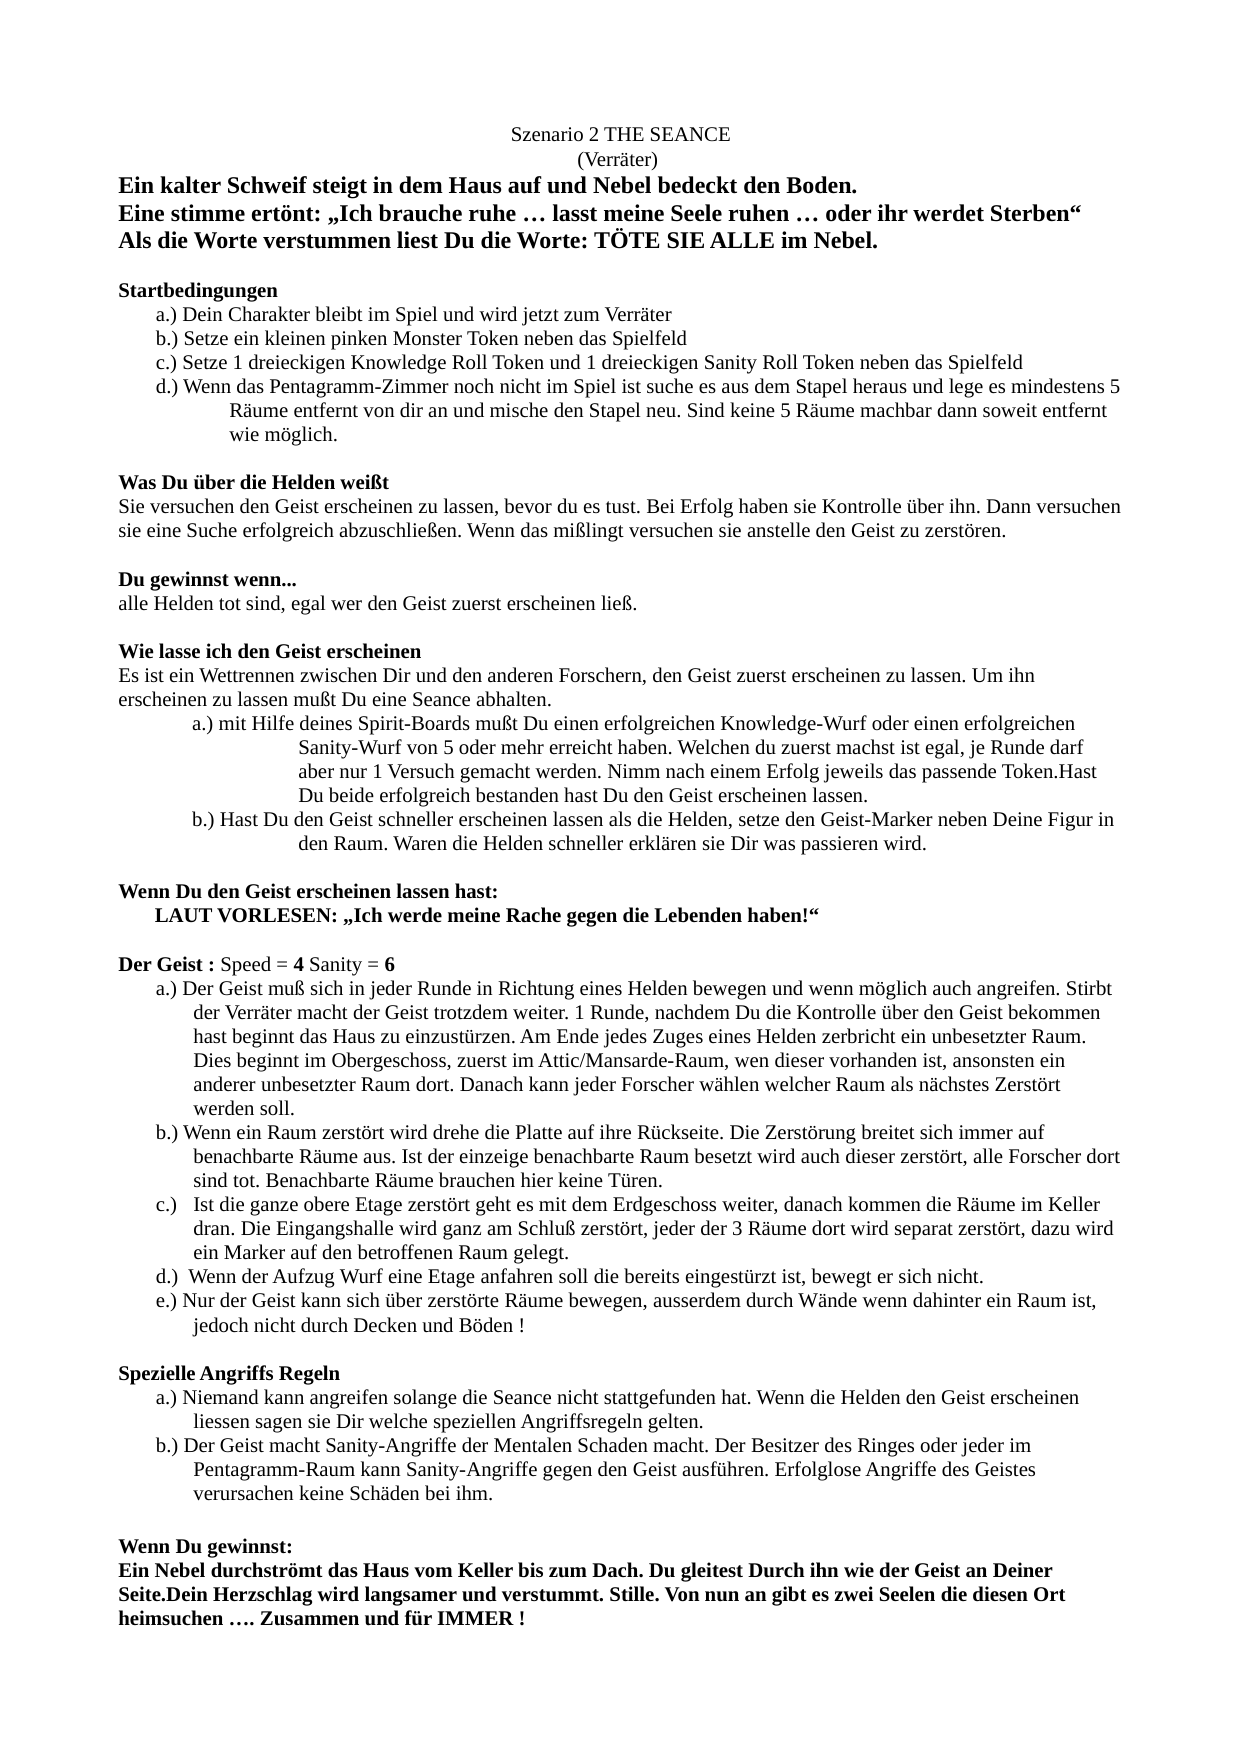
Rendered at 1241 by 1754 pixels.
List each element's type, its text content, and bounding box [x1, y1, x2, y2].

subtitle Als die Worte verstummen liest Du die Worte: TÖTE SIE ALLE im Nebel. [118, 226, 1122, 254]
text a.) Der Geist muß sich in jeder Runde in Richtung eines Helden bewegen und wenn möglich auch angreifen. Stirbt der Verräter macht der Geist trotzdem weiter. 1 Runde, nachdem Du die Kontrolle über den Geist bekommen hast beginnt das Haus zu einzustürzen. Am Ende jedes Zuges eines Helden zerbricht ein unbesetzter Raum. Dies beginnt im Obergeschoss, zuerst im Attic/Mansarde-Raum, wen dieser vorhanden ist, ansonsten ein anderer unbesetzter Raum dort. Danach kann jeder Forscher wählen welcher Raum als nächstes Zerstört werden soll. [156, 976, 1122, 1120]
text LAUT VORLESEN: „Ich werde meine Rache gegen die Lebenden haben!“ [118, 903, 1122, 927]
text Eine stimme ertönt: „Ich brauche ruhe … lasst meine Seele ruhen … oder ihr werdet Sterben“ [118, 198, 1122, 226]
text Spezielle Angriffs Regeln [118, 1361, 1122, 1385]
text Szenario 2 THE SEANCE [118, 118, 1122, 147]
text alle Helden tot sind, egal wer den Geist zuerst erscheinen ließ. [118, 591, 1122, 615]
text b.) Wenn ein Raum zerstört wird drehe die Platte auf ihre Rückseite. Die Zerstörung breitet sich immer auf benachbarte Räume aus. Ist der einzeige benachbarte Raum besetzt wird auch dieser zerstört, alle Forscher dort sind tot. Benachbarte Räume brauchen hier keine Türen. [156, 1120, 1122, 1192]
text b.) Hast Du den Geist schneller erscheinen lassen als die Helden, setze den Geist-Marker neben Deine Figur in den Raum. Waren die Helden schneller erklären sie Dir was passieren wird. [192, 807, 1122, 855]
text Wenn Du gewinnst: [118, 1534, 1122, 1558]
text b.) Setze ein kleinen pinken Monster Token neben das Spielfeld [156, 326, 1122, 350]
subtitle Startbedingungen [118, 278, 1122, 302]
text a.) mit Hilfe deines Spirit-Boards mußt Du einen erfolgreichen Knowledge-Wurf oder einen erfolgreichen Sanity-Wurf von 5 oder mehr erreicht haben. Welchen du zuerst machst ist egal, je Runde darf aber nur 1 Versuch gemacht werden. Nimm nach einem Erfolg jeweils das passende Token.Hast Du beide erfolgreich bestanden hast Du den Geist erscheinen lassen. [192, 711, 1122, 807]
text e.) Nur der Geist kann sich über zerstörte Räume bewegen, ausserdem durch Wände wenn dahinter ein Raum ist, jedoch nicht durch Decken und Böden ! [156, 1288, 1122, 1337]
subtitle Wie lasse ich den Geist erscheinen [118, 639, 1122, 663]
text Ein kalter Schweif steigt in dem Haus auf und Nebel bedeckt den Boden. [118, 171, 1122, 198]
text c.) Setze 1 dreieckigen Knowledge Roll Token und 1 dreieckigen Sanity Roll Token neben das Spielfeld [156, 350, 1122, 374]
text b.) Der Geist macht Sanity-Angriffe der Mentalen Schaden macht. Der Besitzer des Ringes oder jeder im Pentagramm-Raum kann Sanity-Angriffe gegen den Geist ausführen. Erfolglose Angriffe des Geistes verursachen keine Schäden bei ihm. [156, 1433, 1122, 1505]
text Es ist ein Wettrennen zwischen Dir und den anderen Forschern, den Geist zuerst erscheinen zu lassen. Um ihn erscheinen zu lassen mußt Du eine Seance abhalten. [118, 663, 1122, 711]
text Was Du über die Helden weißt [118, 470, 1122, 494]
text (Verräter) [118, 147, 1122, 171]
text Sie versuchen den Geist erscheinen zu lassen, bevor du es tust. Bei Erfolg haben sie Kontrolle über ihn. Dann versuchen sie eine Suche erfolgreich abzuschließen. Wenn das mißlingt versuchen sie anstelle den Geist zu zerstören. [118, 494, 1122, 542]
text d.) Wenn das Pentagramm-Zimmer noch nicht im Spiel ist suche es aus dem Stapel heraus und lege es mindestens 5 Räume entfernt von dir an und mische den Stapel neu. Sind keine 5 Räume machbar dann soweit entfernt wie möglich. [156, 374, 1122, 446]
text Ein Nebel durchströmt das Haus vom Keller bis zum Dach. Du gleitest Durch ihn wie der Geist an Deiner Seite.Dein Herzschlag wird langsamer und verstummt. Stille. Von nun an gibt es zwei Seelen die diesen Ort heimsuchen …. Zusammen und für IMMER ! [118, 1558, 1122, 1630]
text Du gewinnst wenn... [118, 567, 1122, 591]
text a.) Dein Charakter bleibt im Spiel und wird jetzt zum Verräter [156, 302, 1122, 326]
text a.) Niemand kann angreifen solange die Seance nicht stattgefunden hat. Wenn die Helden den Geist erscheinen liessen sagen sie Dir welche speziellen Angriffsregeln gelten. [156, 1385, 1122, 1433]
list d.) Wenn der Aufzug Wurf eine Etage anfahren soll die bereits eingestürzt ist, bewegt er sich nicht. [156, 1264, 1122, 1288]
list Ist die ganze obere Etage zerstört geht es mit dem Erdgeschoss weiter, danach kommen die Räume im Keller dran. Die Eingangshalle wird ganz am Schluß zerstört, jeder der 3 Räume dort wird separat zerstört, dazu wird ein Marker auf den betroffenen Raum gelegt. [156, 1192, 1122, 1264]
text Der Geist : Speed = 4 Sanity = 6 [118, 952, 1122, 976]
subtitle Wenn Du den Geist erscheinen lassen hast: [118, 879, 1122, 903]
